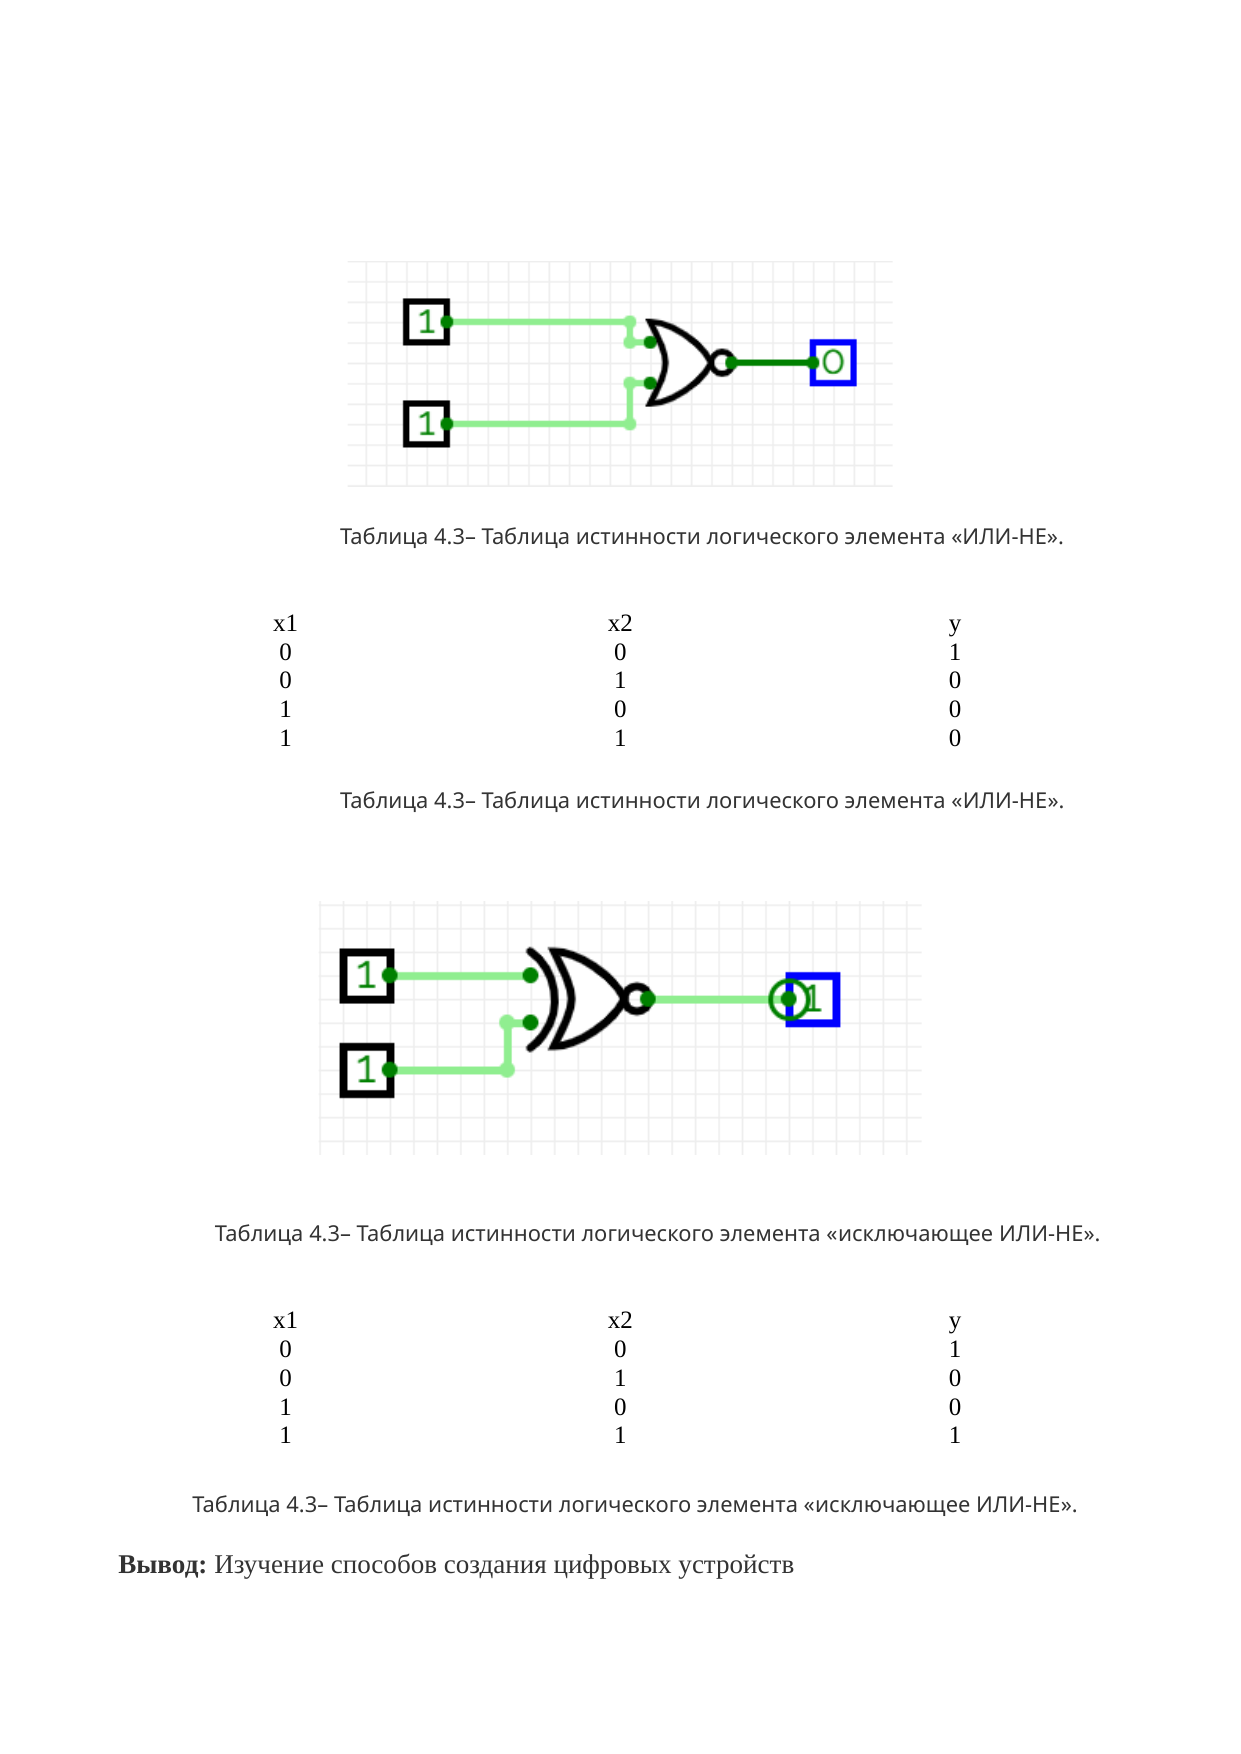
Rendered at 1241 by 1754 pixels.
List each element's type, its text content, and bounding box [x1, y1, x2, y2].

text Таблица 4.3– Таблица истинности логического элемента «исключающее ИЛИ-НЕ». [118, 1489, 1122, 1519]
table_header x2 [453, 1306, 787, 1334]
table_header y [788, 608, 1122, 637]
table_cell 0 [453, 1392, 787, 1421]
table_cell 1 [118, 694, 453, 723]
table_header x1 [118, 1306, 453, 1334]
table_cell 0 [118, 637, 453, 665]
table_cell 0 [453, 637, 787, 665]
table_cell 0 [788, 1363, 1122, 1392]
table_cell 1 [788, 637, 1122, 665]
table_cell 0 [453, 694, 787, 723]
table_cell 1 [788, 1334, 1122, 1363]
table_cell 0 [118, 1363, 453, 1392]
text Таблица 4.3– Таблица истинности логического элемента «ИЛИ-НЕ». [118, 521, 1122, 550]
table_header x1 [118, 608, 453, 637]
table_cell 0 [788, 665, 1122, 694]
picture [318, 901, 922, 1155]
table_header y [788, 1306, 1122, 1334]
table_cell 0 [788, 1392, 1122, 1421]
table_cell 1 [788, 1421, 1122, 1460]
text Таблица 4.3– Таблица истинности логического элемента «ИЛИ-НЕ». [118, 785, 1122, 815]
table_cell 1 [453, 1421, 787, 1460]
table_cell 1 [118, 723, 453, 755]
table_cell 0 [118, 1334, 453, 1363]
text Вывод: Изучение способов создания цифровых устройств [118, 1548, 1122, 1579]
picture [347, 261, 893, 487]
table_header x2 [453, 608, 787, 637]
table_cell 0 [788, 723, 1122, 755]
text Таблица 4.3– Таблица истинности логического элемента «исключающее ИЛИ-НЕ». [118, 1218, 1122, 1248]
table_cell 0 [118, 665, 453, 694]
table_cell 1 [453, 723, 787, 755]
table_cell 1 [118, 1421, 453, 1460]
table_cell 0 [788, 694, 1122, 723]
table_cell 1 [453, 665, 787, 694]
table_cell 0 [453, 1334, 787, 1363]
table_cell 1 [453, 1363, 787, 1392]
table_cell 1 [118, 1392, 453, 1421]
